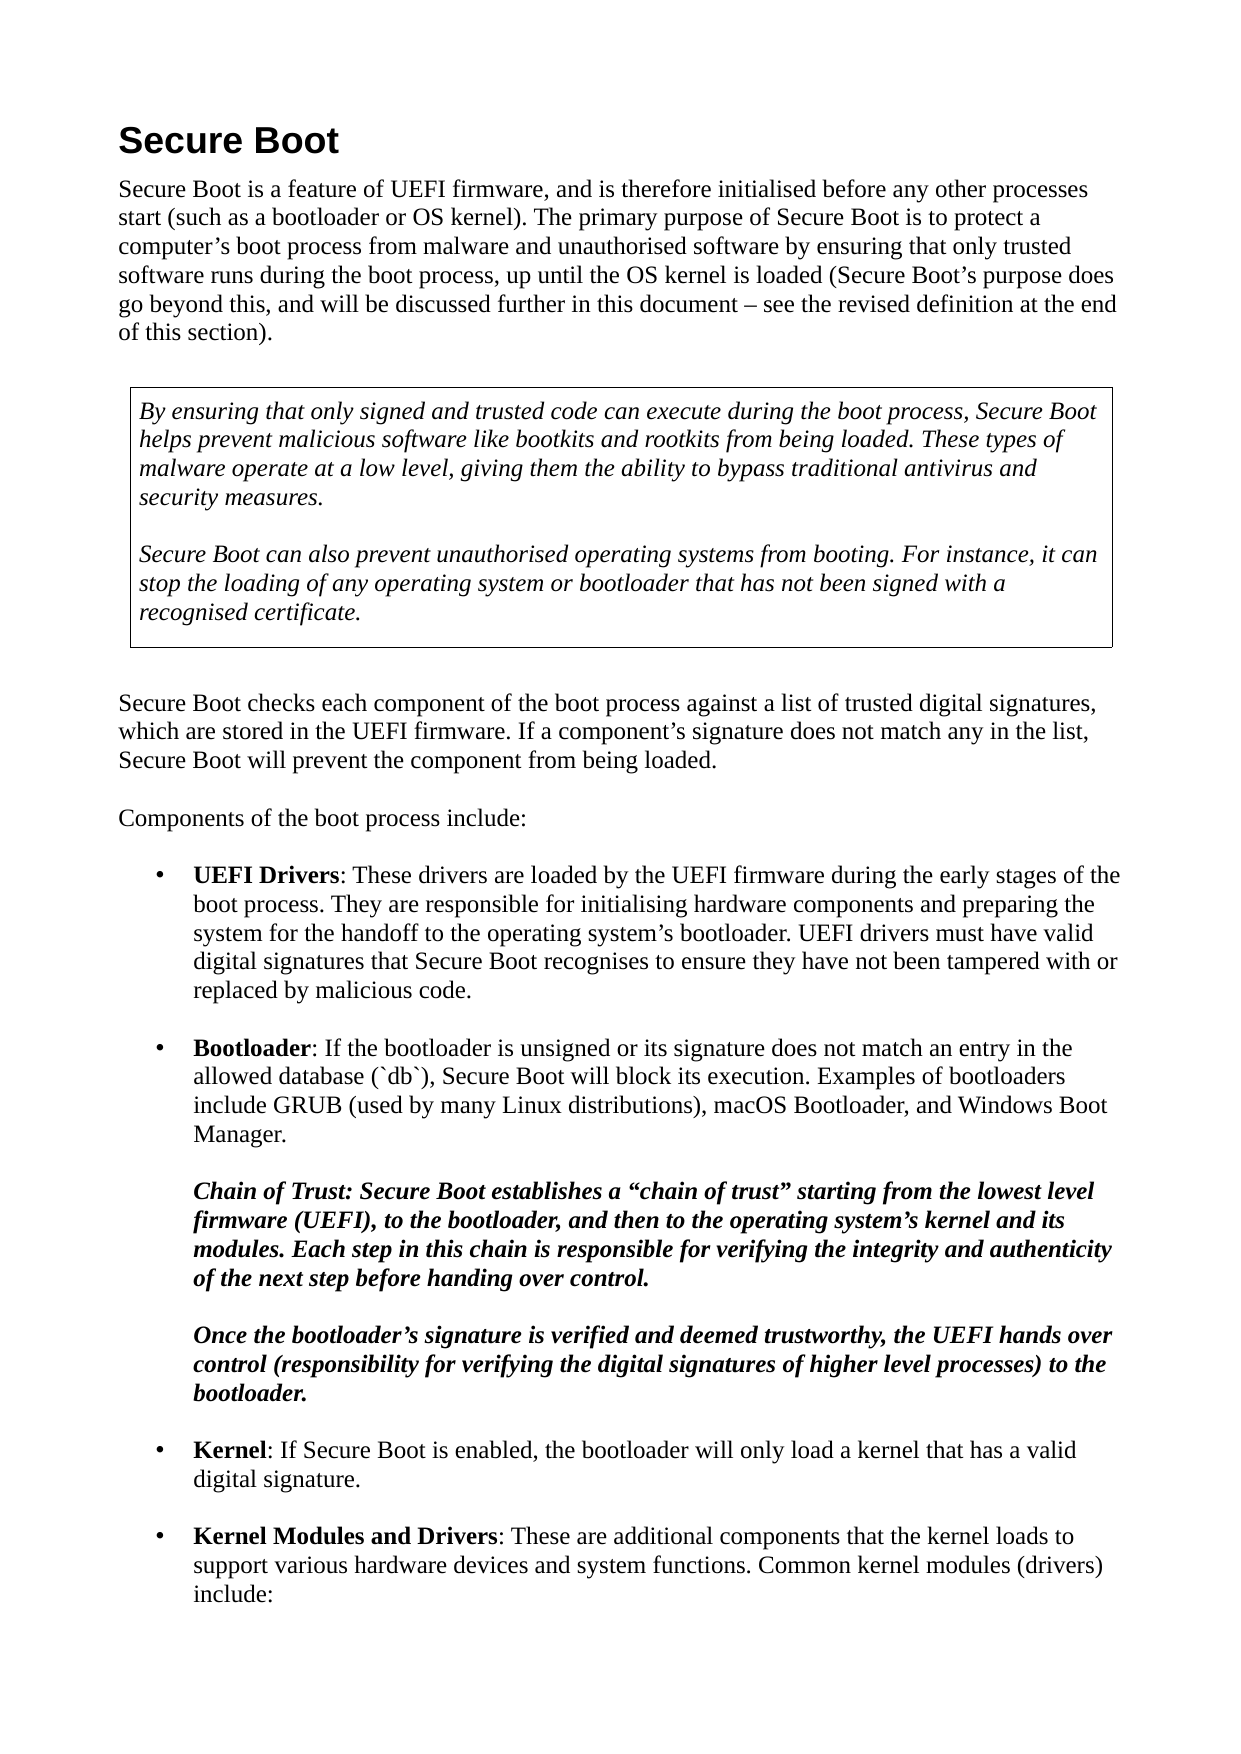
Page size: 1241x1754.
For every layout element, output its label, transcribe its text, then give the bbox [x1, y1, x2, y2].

list Bootloader: If the bootloader is unsigned or its signature does not match an entry in the allowed database (`db`), Secure Boot will block its execution. Examples of bootloaders include GRUB (used by many Linux distributions), macOS Bootloader, and Windows Boot Manager. [156, 1033, 1122, 1148]
subtitle Secure Boot [118, 118, 1122, 161]
list Kernel Modules and Drivers: These are additional components that the kernel loads to support various hardware devices and system functions. Common kernel modules (drivers) include: [156, 1521, 1122, 1608]
text By ensuring that only signed and trusted code can execute during the boot process, Secure Boot helps prevent malicious software like bootkits and rootkits from being loaded. These types of malware operate at a low level, giving them the ability to bypass traditional antivirus and security measures. [139, 396, 1103, 511]
text Components of the boot process include: [118, 803, 1122, 831]
list Once the bootloader’s signature is verified and deemed trustworthy, the UEFI hands over control (responsibility for verifying the digital signatures of higher level processes) to the bootloader. [156, 1320, 1122, 1406]
list Kernel: If Secure Boot is enabled, the bootloader will only load a kernel that has a valid digital signature. [156, 1435, 1122, 1493]
list UEFI Drivers: These drivers are loaded by the UEFI firmware during the early stages of the boot process. They are responsible for initialising hardware components and preparing the system for the handoff to the operating system’s bootloader. UEFI drivers must have valid digital signatures that Secure Boot recognises to ensure they have not been tampered with or replaced by malicious code. [156, 860, 1122, 1004]
text Secure Boot checks each component of the boot process against a list of trusted digital signatures, which are stored in the UEFI firmware. If a component’s signature does not match any in the list, Secure Boot will prevent the component from being loaded. [118, 688, 1122, 774]
list Chain of Trust: Secure Boot establishes a “chain of trust” starting from the lowest level firmware (UEFI), to the bootloader, and then to the operating system’s kernel and its modules. Each step in this chain is responsible for verifying the integrity and authenticity of the next step before handing over control. [156, 1176, 1122, 1291]
text Secure Boot can also prevent unauthorised operating systems from booting. For instance, it can stop the loading of any operating system or bootloader that has not been signed with a recognised certificate. [139, 539, 1103, 626]
text Secure Boot is a feature of UEFI firmware, and is therefore initialised before any other processes start (such as a bootloader or OS kernel). The primary purpose of Secure Boot is to protect a computer’s boot process from malware and unauthorised software by ensuring that only trusted software runs during the boot process, up until the OS kernel is loaded (Secure Boot’s purpose does go beyond this, and will be discussed further in this document – see the revised definition at the end of this section). [118, 174, 1122, 346]
